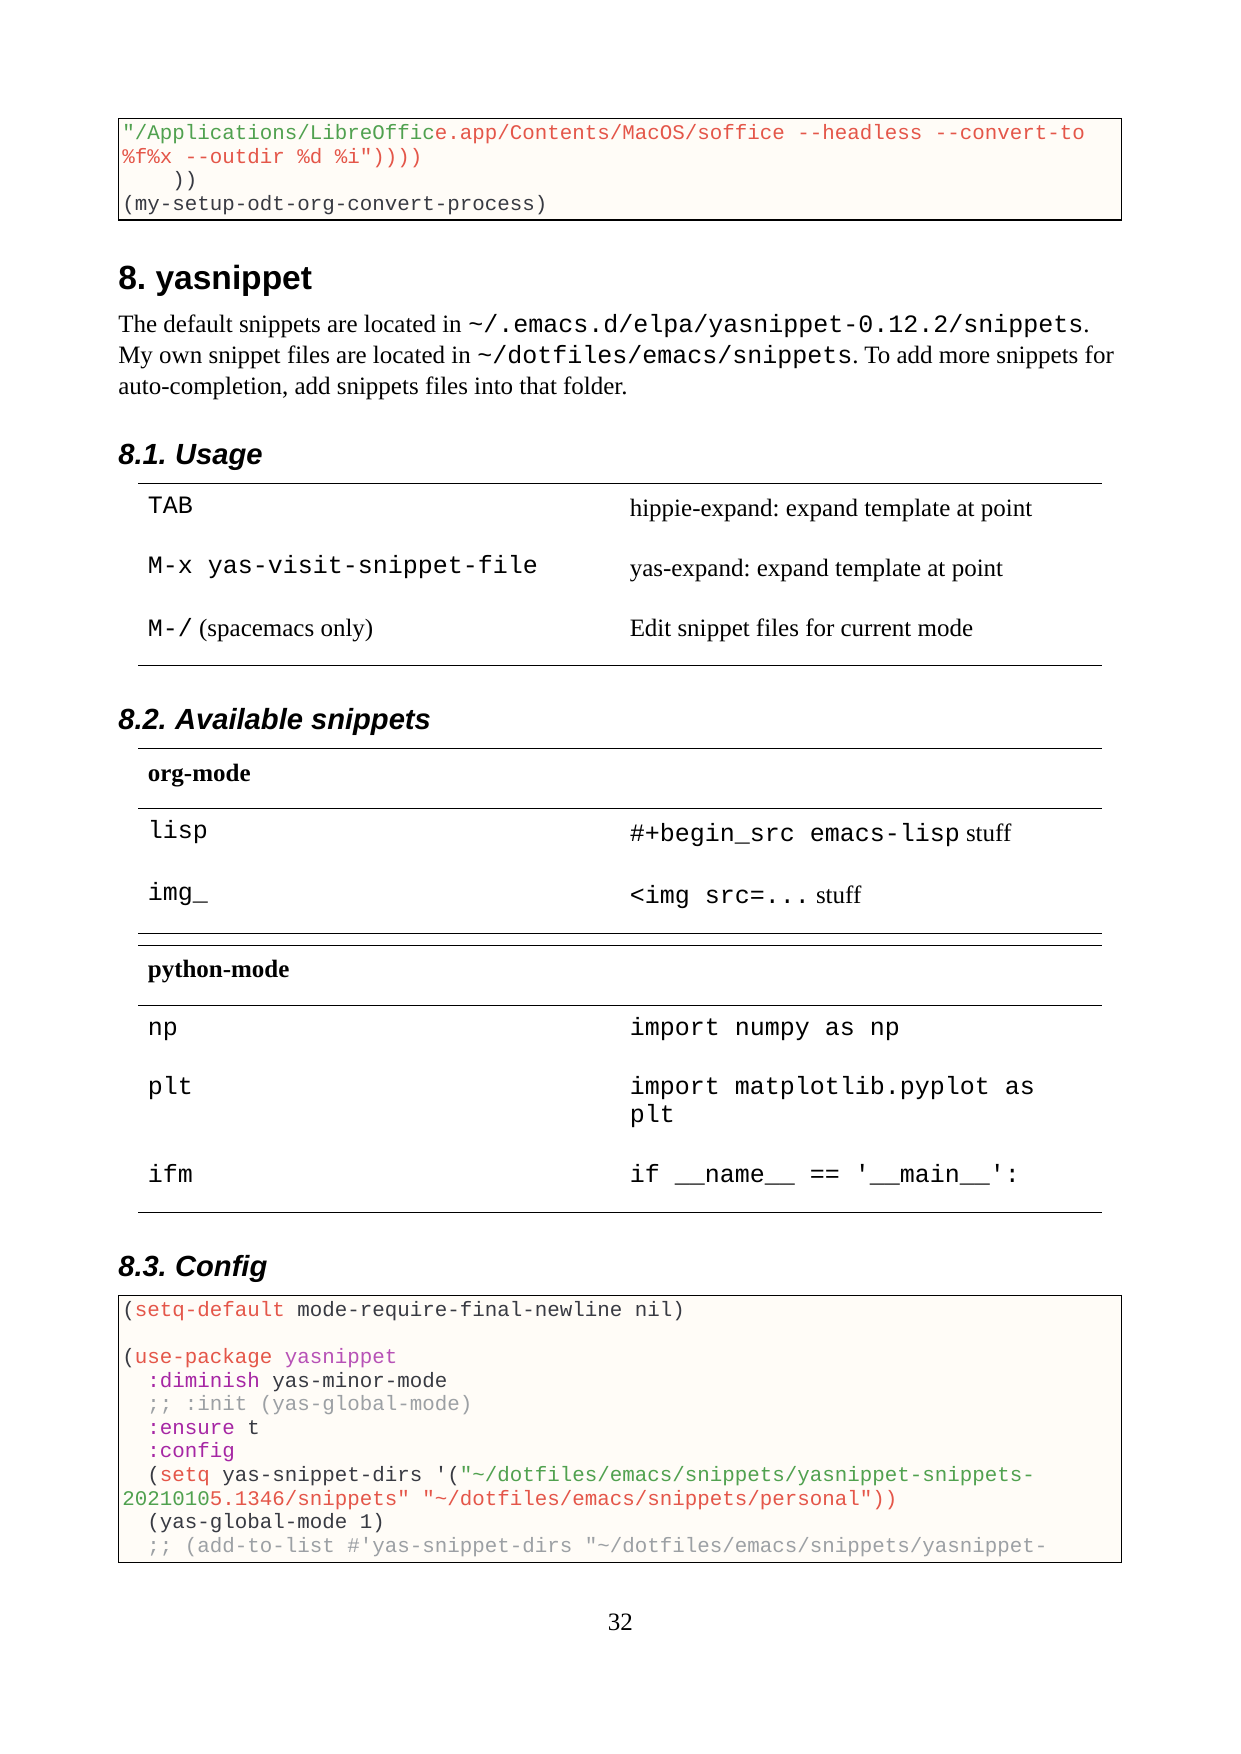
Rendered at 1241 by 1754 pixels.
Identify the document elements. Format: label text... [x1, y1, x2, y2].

table_cell yas-expand: expand template at point [620, 543, 1102, 603]
subtitle yasnippet [118, 258, 1122, 297]
table_header org-mode [138, 749, 620, 808]
text :diminish yas-minor-mode [119, 1366, 1121, 1389]
text :ensure t [119, 1413, 1121, 1437]
table_cell <img src=... stuff [620, 871, 1102, 933]
text (setq yas-snippet-dirs '("~/dotfiles/emacs/snippets/yasnippet-snippets-20210105.1346/snippets" "~/dotfiles/emacs/snippets/personal")) [119, 1460, 1121, 1507]
table_header hippie-expand: expand template at point [620, 484, 1102, 543]
table_header [620, 946, 1102, 1004]
table_cell lisp [138, 809, 620, 871]
table_cell import numpy as np [620, 1006, 1102, 1064]
table_cell import matplotlib.pyplot as plt [620, 1064, 1102, 1152]
table_cell if __name__ == '__main__': [620, 1152, 1102, 1212]
table_cell img_ [138, 871, 620, 933]
table_cell M-x yas-visit-snippet-file [138, 543, 620, 603]
table_header [620, 749, 1102, 808]
text (yas-global-mode 1) [119, 1507, 1121, 1531]
table_cell #+begin_src emacs-lisp stuff [620, 809, 1102, 871]
table_cell np [138, 1006, 620, 1064]
text ;; :init (yas-global-mode) [119, 1389, 1121, 1413]
table_header TAB [138, 484, 620, 543]
text ;; (add-to-list #'yas-snippet-dirs "~/dotfiles/emacs/snippets/yasnippet- [119, 1531, 1121, 1562]
table_cell Edit snippet files for current mode [620, 603, 1102, 665]
text The default snippets are located in ~/.emacs.d/elpa/yasnippet-0.12.2/snippets. My own snippet files are located in ~/dotfiles/emacs/snippets. To add more snippets for auto-completion, add snippets files into that folder. [118, 309, 1122, 399]
subtitle Config [118, 1249, 1122, 1282]
text "/Applications/LibreOffice.app/Contents/MacOS/soffice --headless --convert-to %f%x --outdir %d %i")))) [119, 119, 1121, 165]
text (setq-default mode-require-final-newline nil) [119, 1296, 1121, 1318]
text (my-setup-odt-org-convert-process) [119, 189, 1121, 219]
text :config [119, 1437, 1121, 1460]
table_cell plt [138, 1064, 620, 1152]
table_cell ifm [138, 1152, 620, 1212]
subtitle Usage [118, 437, 1122, 471]
text )) [119, 165, 1121, 189]
subtitle Available snippets [118, 702, 1122, 736]
table_cell M-/ (spacemacs only) [138, 603, 620, 665]
text (use-package yasnippet [119, 1342, 1121, 1366]
table_header python-mode [138, 946, 620, 1004]
